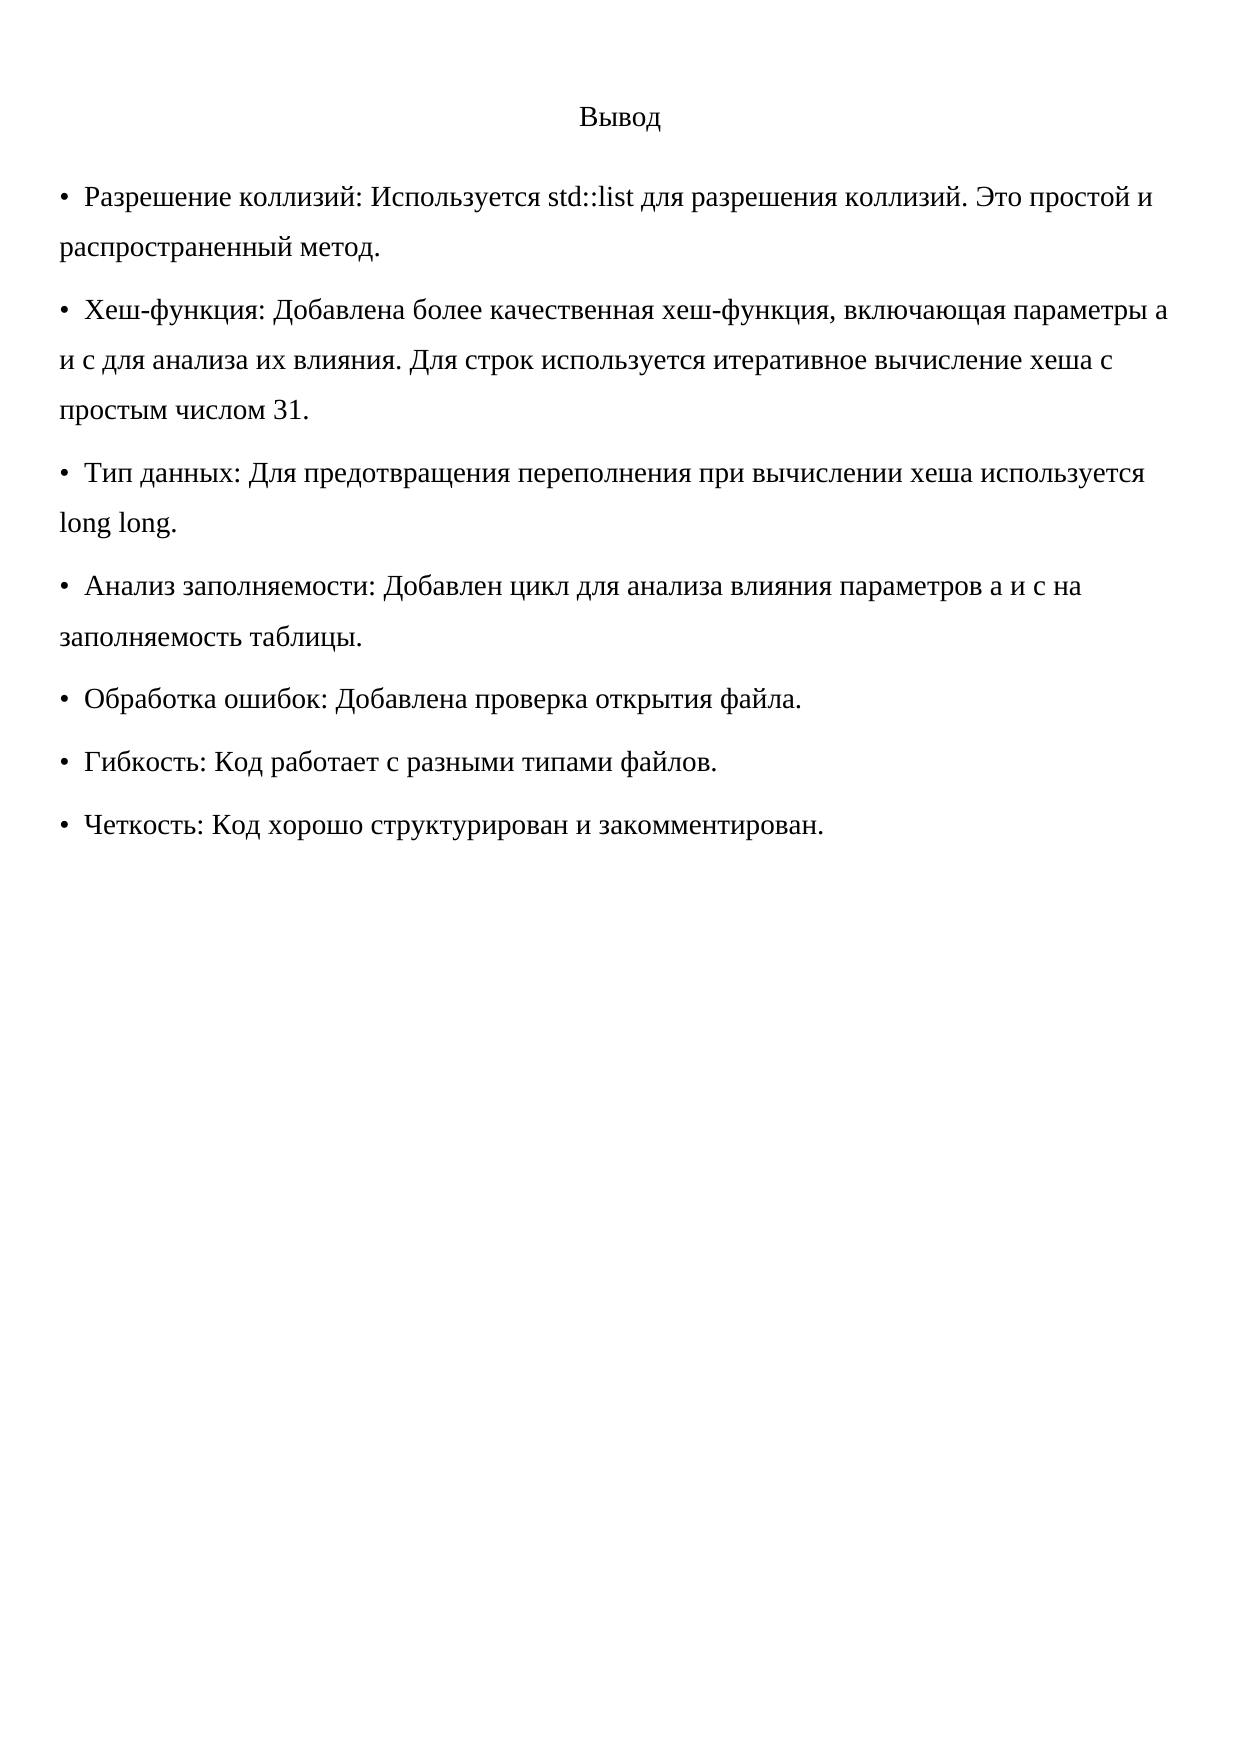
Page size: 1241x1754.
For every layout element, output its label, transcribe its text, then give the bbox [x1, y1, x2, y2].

text • Тип данных: Для предотвращения переполнения при вычислении хеша используется long long. [59, 455, 1181, 539]
text • Анализ заполняемости: Добавлен цикл для анализа влияния параметров a и c на заполняемость таблицы. [59, 568, 1181, 652]
text • Обработка ошибок: Добавлена проверка открытия файла. [59, 681, 1181, 715]
text • Гибкость: Код работает с разными типами файлов. [59, 744, 1181, 778]
text Вывод [59, 99, 1181, 133]
text • Разрешение коллизий: Используется std::list для разрешения коллизий. Это простой и распространенный метод. [59, 179, 1181, 262]
text • Хеш-функция: Добавлена более качественная хеш-функция, включающая параметры a и c для анализа их влияния. Для строк используется итеративное вычисление хеша с простым числом 31. [59, 292, 1181, 426]
text • Четкость: Код хорошо структурирован и закомментирован. [59, 807, 1181, 841]
